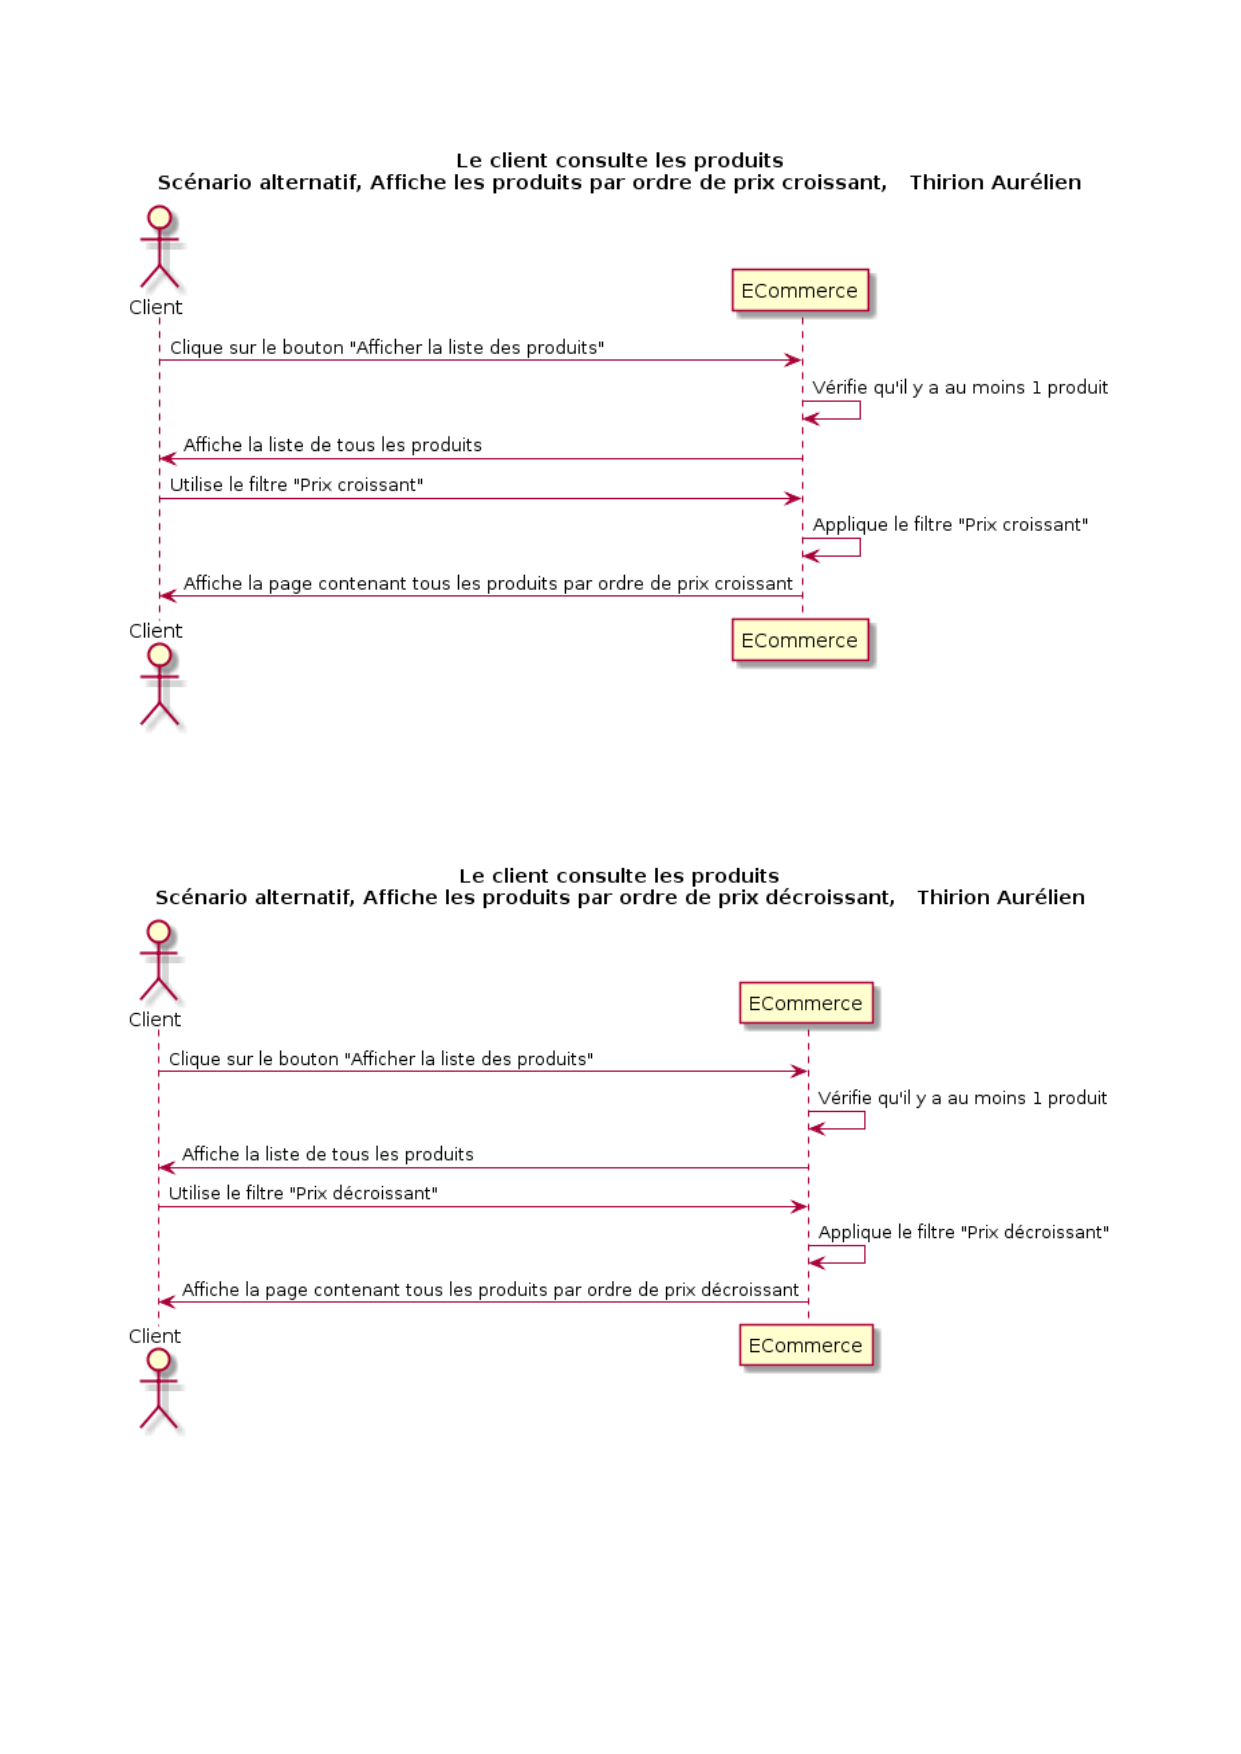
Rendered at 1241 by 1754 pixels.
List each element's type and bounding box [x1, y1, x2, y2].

picture [118, 852, 1123, 1441]
picture [118, 136, 1123, 738]
